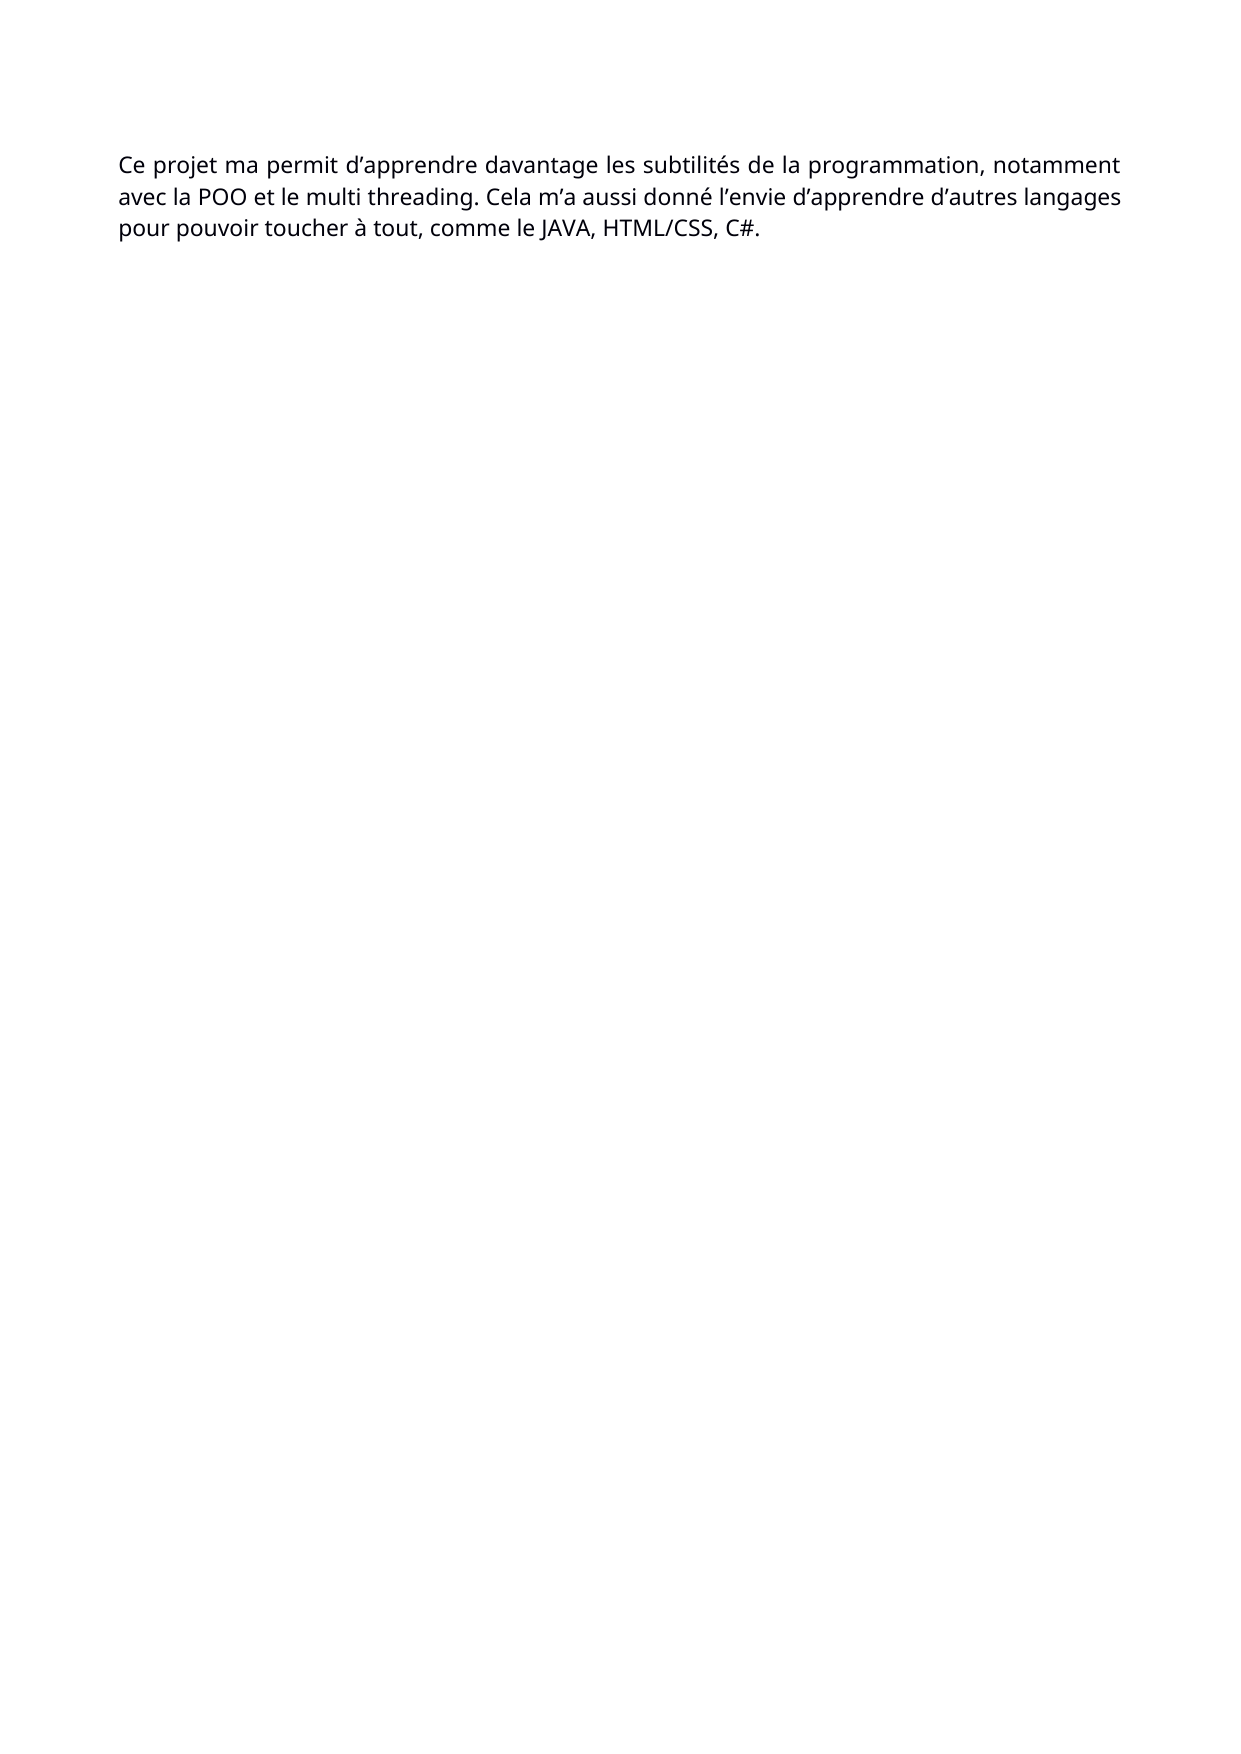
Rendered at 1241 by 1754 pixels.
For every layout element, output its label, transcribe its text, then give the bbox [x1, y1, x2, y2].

text Ce projet ma permit d’apprendre davantage les subtilités de la programmation, notamment avec la POO et le multi threading. Cela m’a aussi donné l’envie d’apprendre d’autres langages pour pouvoir toucher à tout, comme le JAVA, HTML/CSS, C#. [118, 149, 1122, 243]
